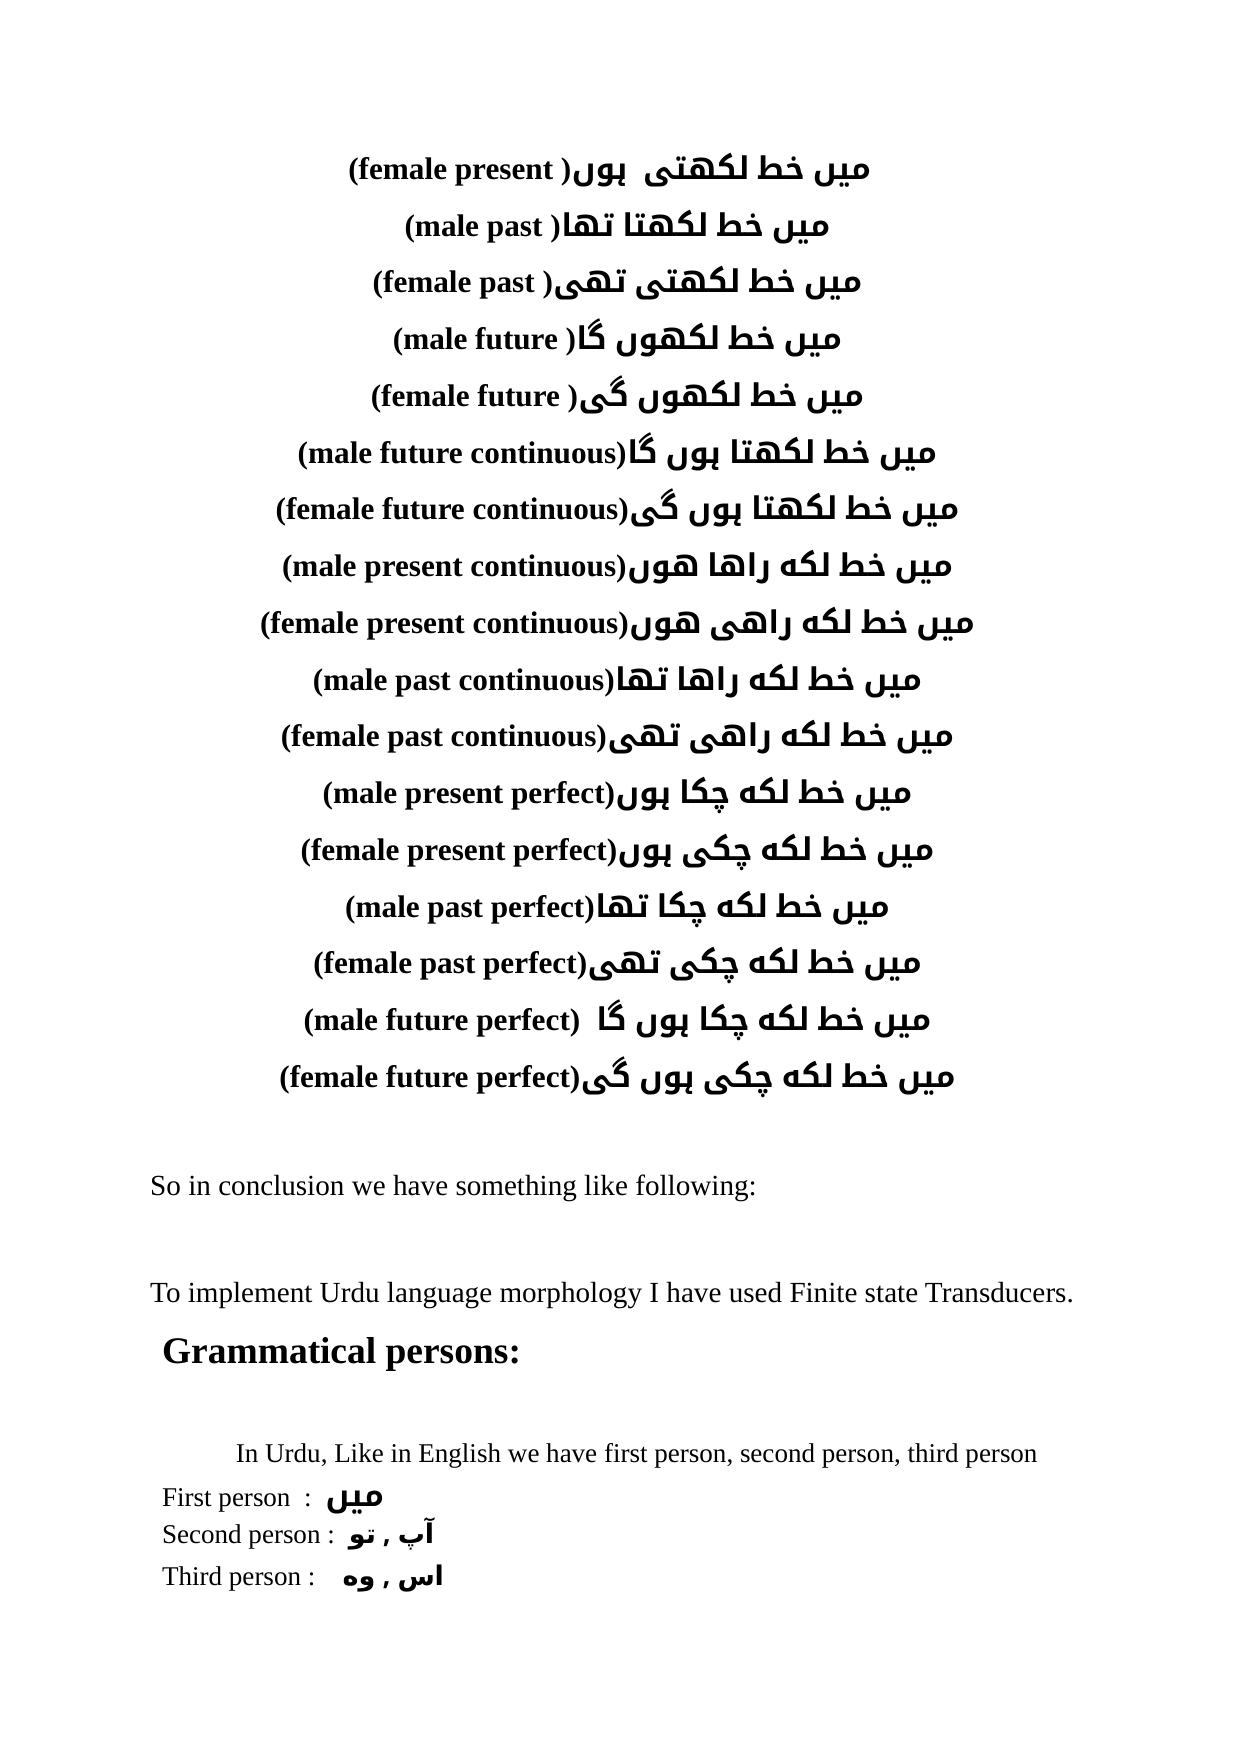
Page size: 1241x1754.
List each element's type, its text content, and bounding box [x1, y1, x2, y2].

text So in conclusion we have something like following: [150, 1168, 1084, 1202]
text Second person : آپ , تو [162, 1518, 1078, 1554]
text Grammatical persons: [162, 1328, 1078, 1371]
text (female present )میں خط لکهتی ہوں [150, 150, 1084, 186]
text (male future )میں خط لکهوں گا [150, 320, 1084, 356]
text (male present perfect)میں خط لکه چکا ہوں [150, 774, 1084, 810]
text In Urdu, Like in English we have first person, second person, third person [162, 1427, 1078, 1470]
text (female present continuous)میں خط لکه راهی هوں [150, 604, 1084, 640]
text (female present perfect)میں خط لکه چکی ہوں [150, 831, 1084, 867]
text (female past perfect)میں خط لکه چکی تهی [150, 945, 1084, 981]
text (female past )میں خط لکهتی تهی [150, 263, 1084, 299]
text (male past continuous)میں خط لکه راها تها [150, 661, 1084, 697]
text Third person : اس , وه [162, 1560, 1078, 1596]
text (male present continuous)میں خط لکه راها هوں [150, 547, 1084, 583]
text (male future perfect) میں خط لکه چکا ہوں گا [150, 1002, 1084, 1037]
text To implement Urdu language morphology I have used Finite state Transducers. [150, 1275, 1084, 1308]
text (male past perfect)میں خط لکه چکا تها [150, 888, 1084, 924]
text (female past continuous)میں خط لکه راهی تهی [150, 718, 1084, 754]
text (male future continuous)میں خط لکهتا ہوں گا [150, 434, 1084, 470]
text (male past )میں خط لکهتا تها [150, 207, 1084, 243]
text (female future continuous)میں خط لکهتا ہوں گی [150, 491, 1084, 527]
text First person : میں [162, 1477, 1078, 1513]
text (female future )میں خط لکهوں گی [150, 377, 1084, 413]
text (female future perfect)میں خط لکه چکی ہوں گی [150, 1058, 1084, 1094]
